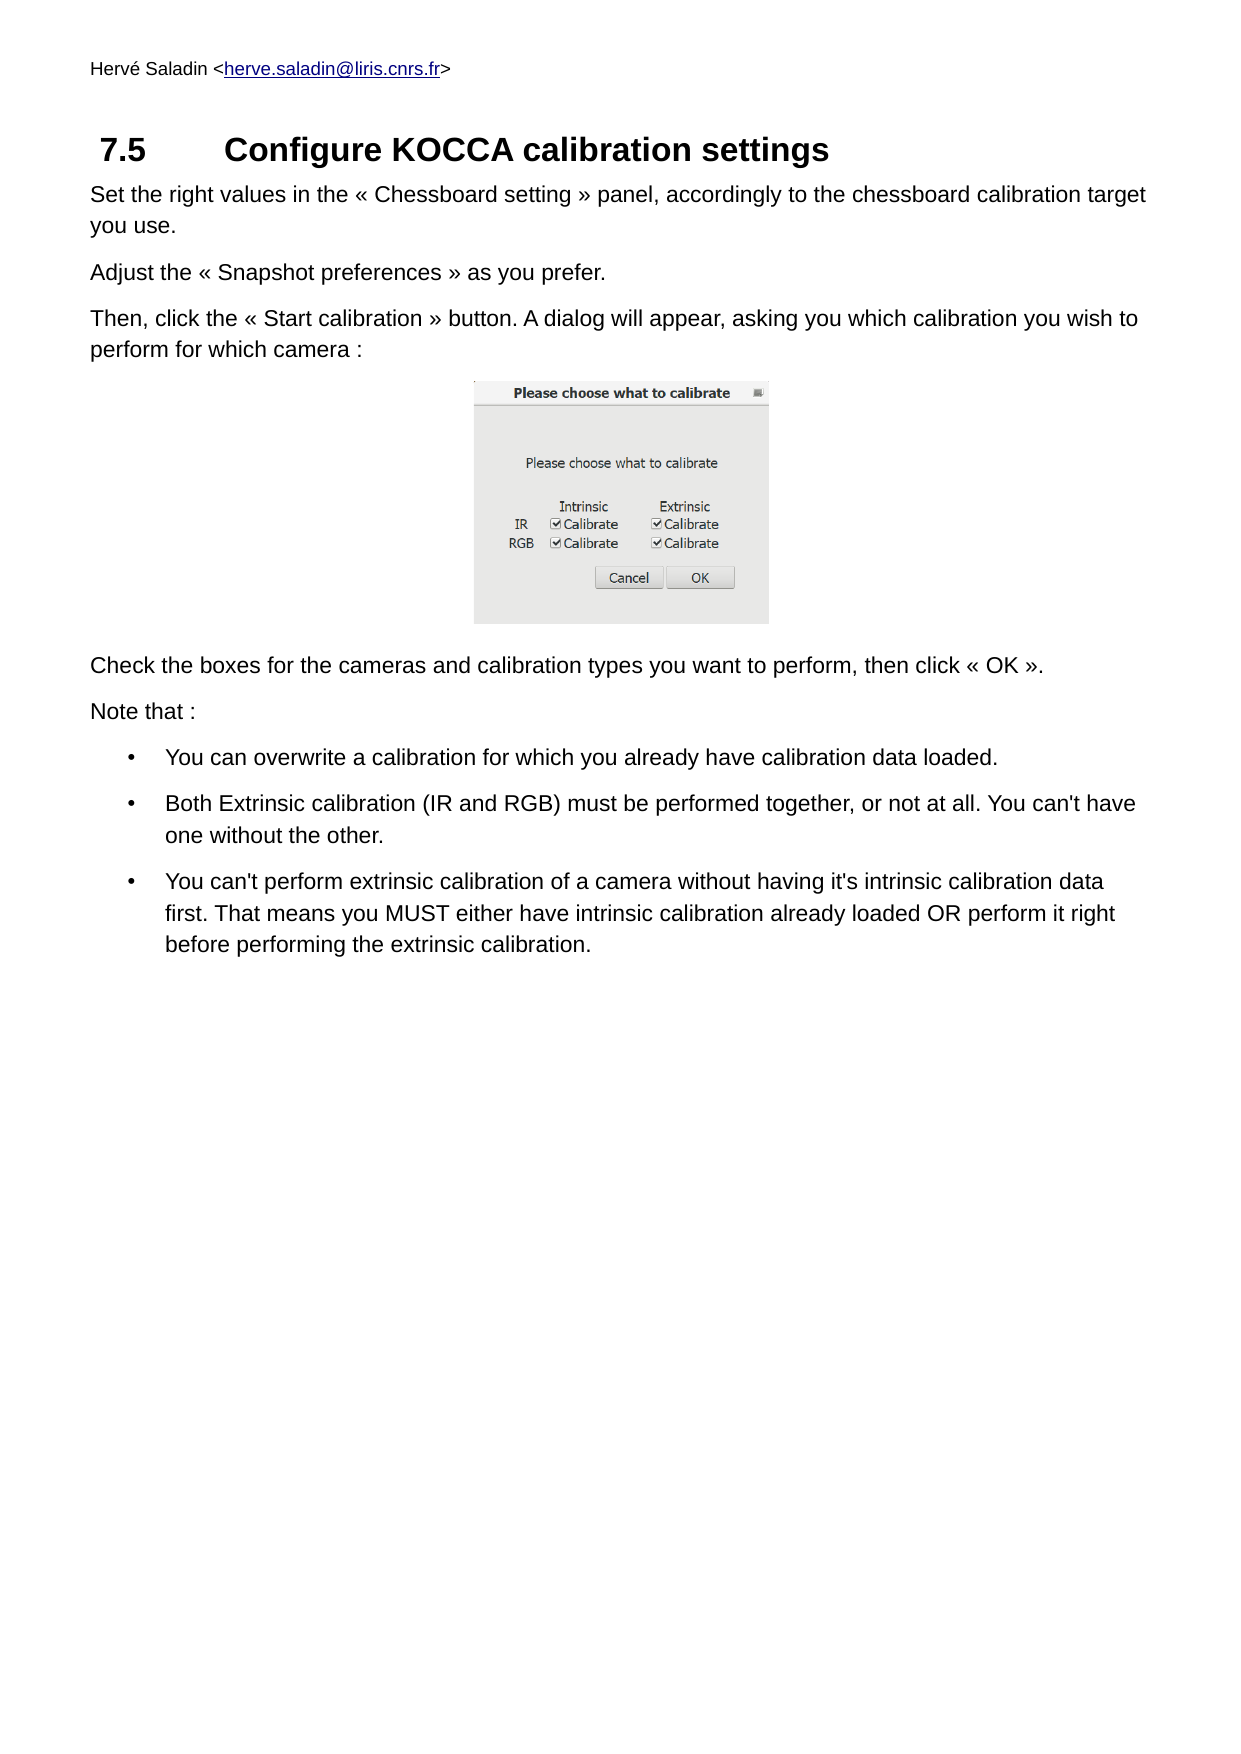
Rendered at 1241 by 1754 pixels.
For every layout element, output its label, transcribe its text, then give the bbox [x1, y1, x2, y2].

text Set the right values in the « Chessboard setting » panel, accordingly to the chessboard calibration target you use. [90, 181, 1153, 239]
text Adjust the « Snapshot preferences » as you prefer. [90, 258, 1153, 285]
text Check the boxes for the cameras and calibration types you want to perform, then click « OK ». [90, 382, 1153, 678]
subtitle Configure KOCCA calibration settings [90, 130, 1153, 168]
list You can't perform extrinsic calibration of a camera without having it's intrinsic calibration data first. That means you MUST either have intrinsic calibration already loaded OR perform it right before performing the extrinsic calibration. [127, 868, 1153, 958]
text Then, click the « Start calibration » button. A dialog will appear, asking you which calibration you wish to perform for which camera : [90, 305, 1153, 363]
text Note that : [90, 698, 1153, 724]
picture [473, 381, 769, 624]
list Both Extrinsic calibration (IR and RGB) must be performed together, or not at all. You can't have one without the other. [127, 790, 1153, 848]
list You can overwrite a calibration for which you already have calibration data loaded. [127, 744, 1153, 771]
